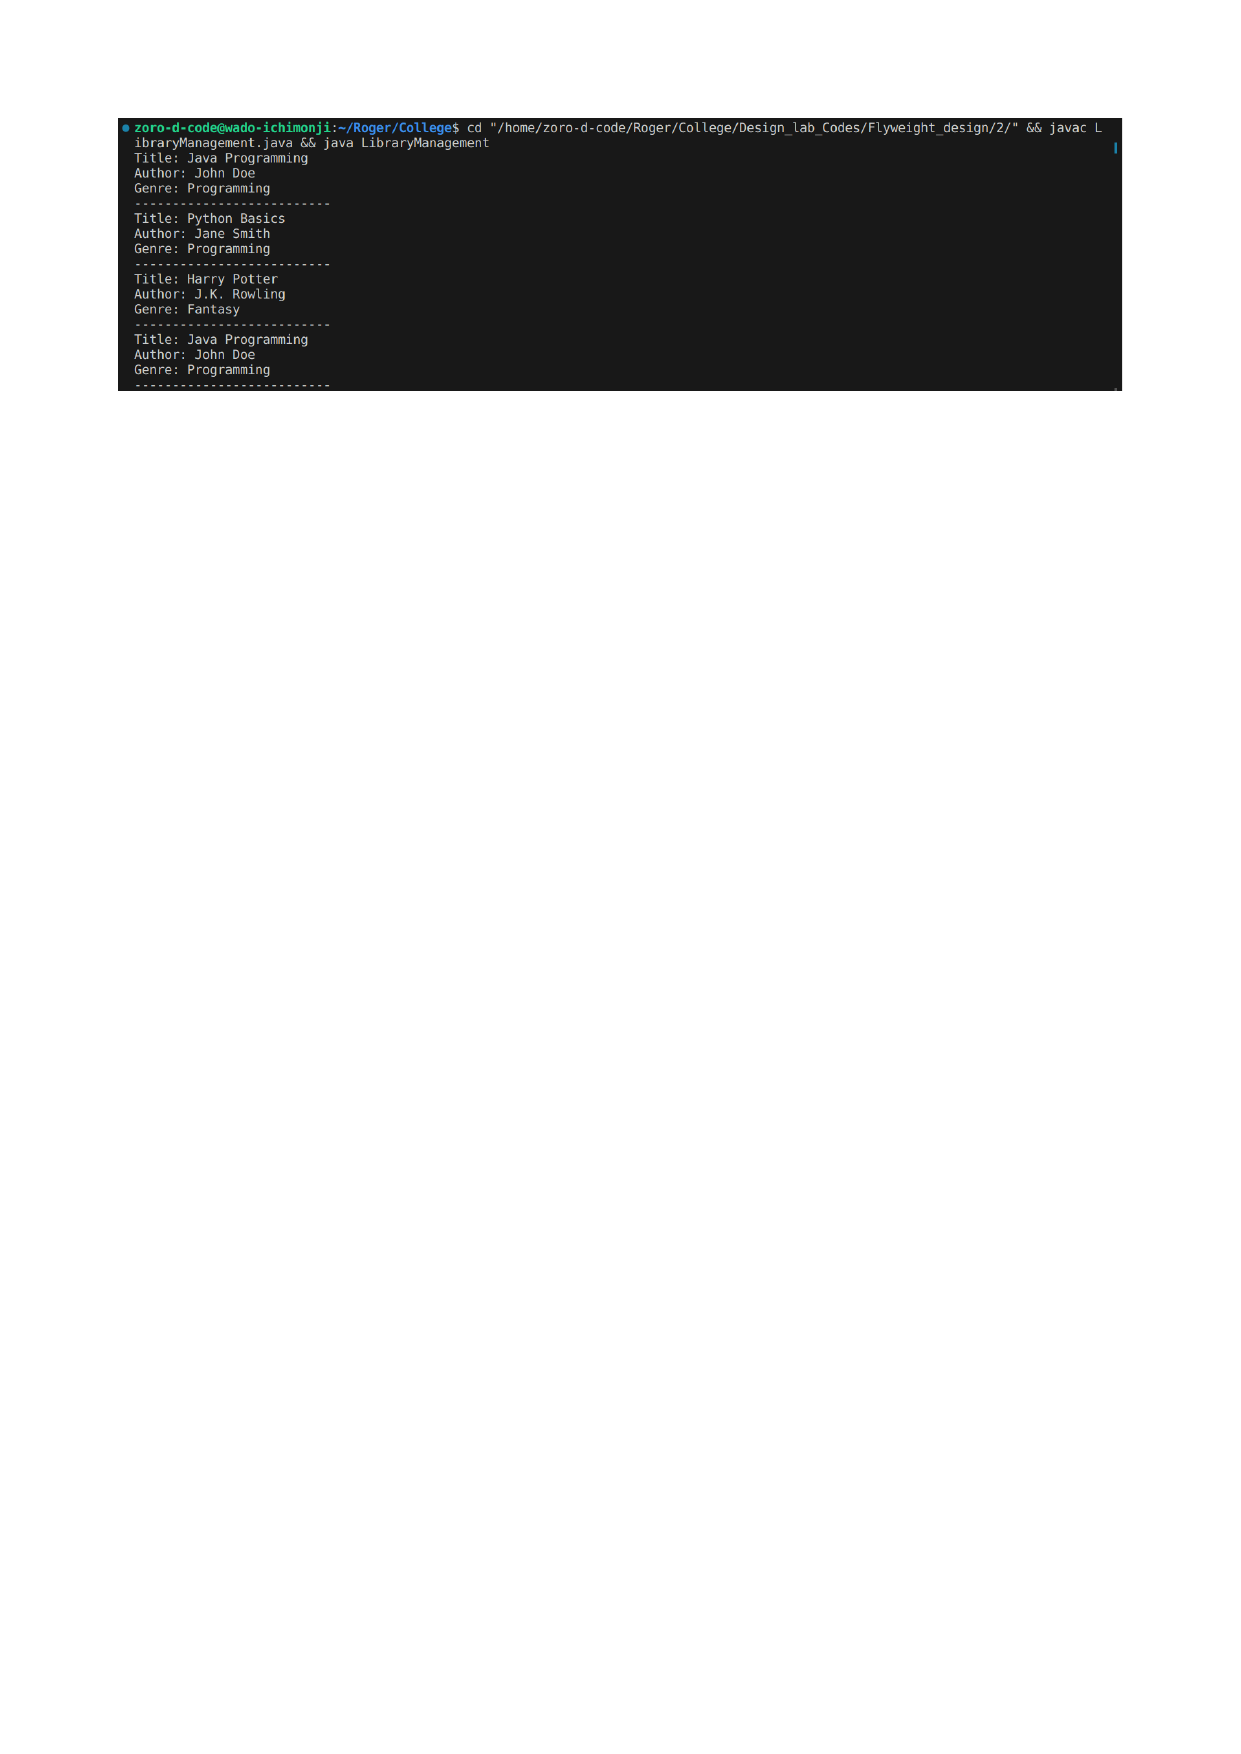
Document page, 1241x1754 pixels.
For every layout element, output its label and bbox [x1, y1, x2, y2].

picture [118, 118, 1123, 391]
